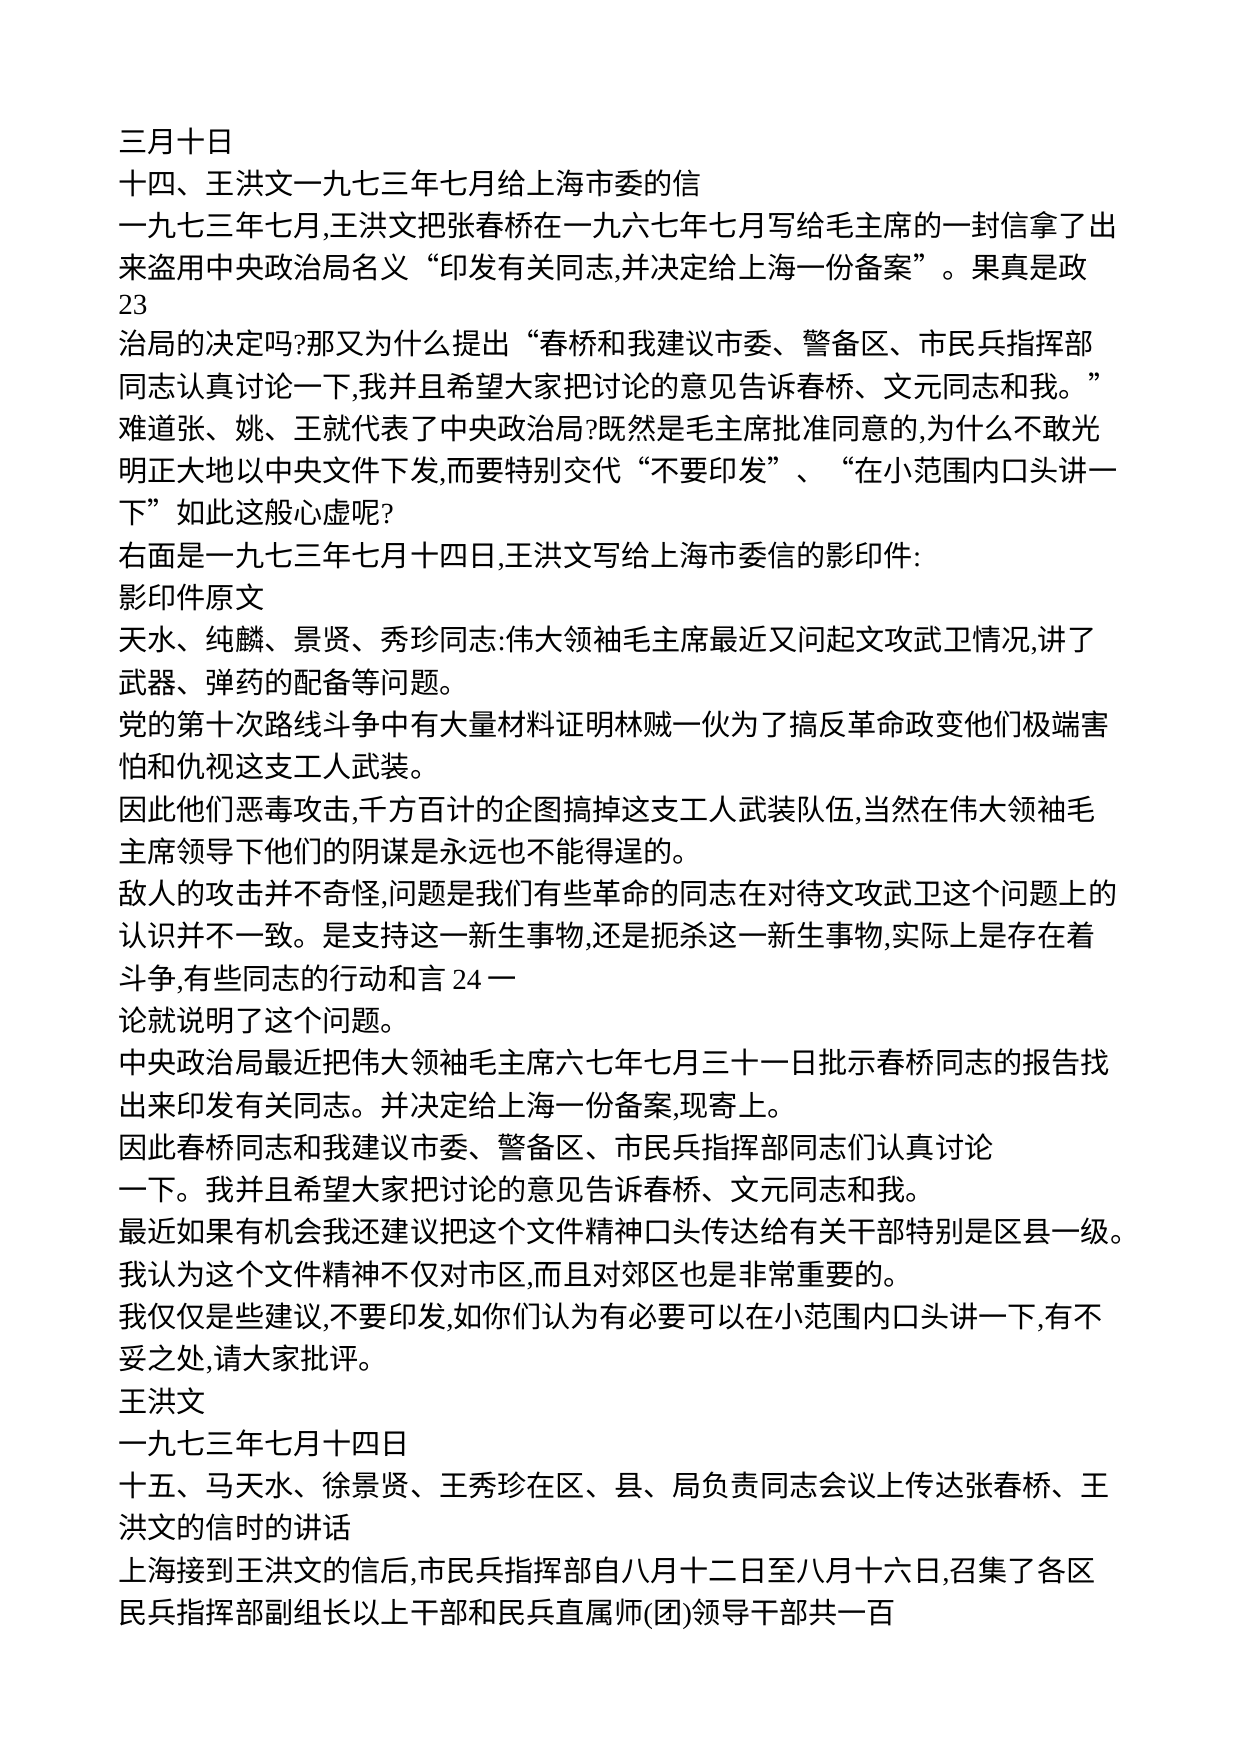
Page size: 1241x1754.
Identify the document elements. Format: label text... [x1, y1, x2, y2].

text 最近如果有机会我还建议把这个文件精神口头传达给有关干部特别是区县一级。我认为这个文件精神不仅对市区,而且对郊区也是非常重要的。 [118, 1209, 1122, 1293]
text 三月十日 [118, 118, 1122, 160]
text 十五、马天水、徐景贤、王秀珍在区、县、局负责同志会议上传达张春桥、王洪文的信时的讲话 [118, 1463, 1122, 1547]
text 右面是一九七三年七月十四日,王洪文写给上海市委信的影印件: [118, 532, 1122, 574]
text 因此春桥同志和我建议市委、警备区、市民兵指挥部同志们认真讨论 [118, 1124, 1122, 1167]
text 影印件原文 [118, 574, 1122, 617]
text 一九七三年七月,王洪文把张春桥在一九六七年七月写给毛主席的一封信拿了出来盗用中央政治局名义“印发有关同志,并决定给上海一份备案”。果真是政 [118, 203, 1122, 287]
text 23 [118, 287, 1122, 321]
text 论就说明了这个问题。 [118, 997, 1122, 1040]
text 天水、纯麟、景贤、秀珍同志:伟大领袖毛主席最近又问起文攻武卫情况,讲了武器、弹药的配备等问题。 [118, 617, 1122, 701]
text 上海接到王洪文的信后,市民兵指挥部自八月十二日至八月十六日,召集了各区民兵指挥部副组长以上干部和民兵直属师(团)领导干部共一百 [118, 1547, 1122, 1632]
text 十四、王洪文一九七三年七月给上海市委的信 [118, 160, 1122, 203]
text 敌人的攻击并不奇怪,问题是我们有些革命的同志在对待文攻武卫这个问题上的认识并不一致。是支持这一新生事物,还是扼杀这一新生事物,实际上是存在着斗争,有些同志的行动和言24一 [118, 871, 1122, 997]
text 一下。我并且希望大家把讨论的意见告诉春桥、文元同志和我。 [118, 1167, 1122, 1209]
text 我仅仅是些建议,不要印发,如你们认为有必要可以在小范围内口头讲一下,有不妥之处,请大家批评。 [118, 1293, 1122, 1378]
text 因此他们恶毒攻击,千方百计的企图搞掉这支工人武装队伍,当然在伟大领袖毛主席领导下他们的阴谋是永远也不能得逞的。 [118, 786, 1122, 871]
text 一九七三年七月十四日 [118, 1420, 1122, 1463]
text 王洪文 [118, 1378, 1122, 1420]
text 治局的决定吗?那又为什么提出“春桥和我建议市委、警备区、市民兵指挥部同志认真讨论一下,我并且希望大家把讨论的意见告诉春桥、文元同志和我。”难道张、姚、王就代表了中央政治局?既然是毛主席批准同意的,为什么不敢光明正大地以中央文件下发,而要特别交代“不要印发”、“在小范围内口头讲一下”如此这般心虚呢? [118, 321, 1122, 532]
text 中央政治局最近把伟大领袖毛主席六七年七月三十一日批示春桥同志的报告找出来印发有关同志。并决定给上海一份备案,现寄上。 [118, 1040, 1122, 1124]
text 党的第十次路线斗争中有大量材料证明林贼一伙为了搞反革命政变他们极端害怕和仇视这支工人武装。 [118, 701, 1122, 786]
